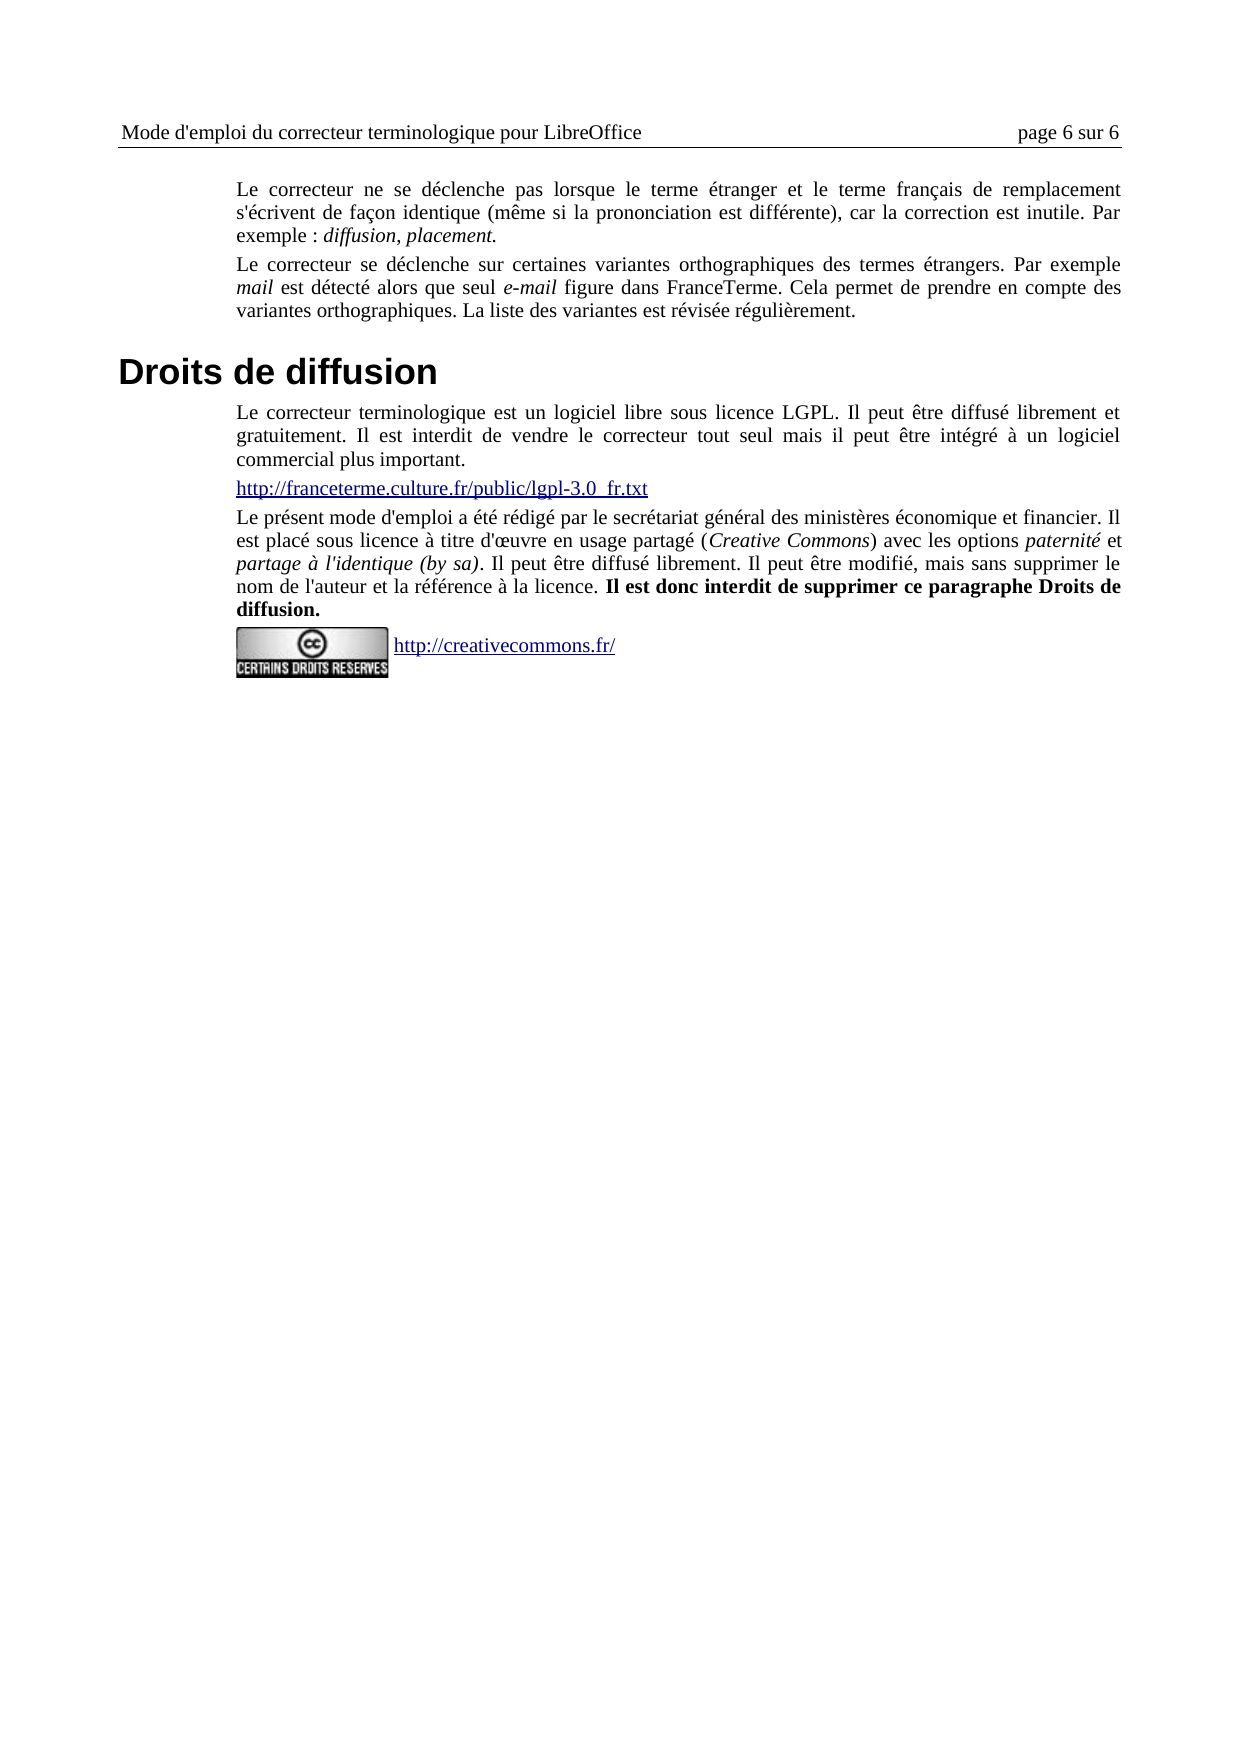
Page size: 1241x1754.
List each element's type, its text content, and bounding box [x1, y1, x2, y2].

text Le correcteur se déclenche sur certaines variantes orthographiques des termes étrangers. Par exemple mail est détecté alors que seul e-mail figure dans FranceTerme. Cela permet de prendre en compte des variantes orthographiques. La liste des variantes est révisée régulièrement. [236, 253, 1122, 322]
picture [236, 627, 389, 678]
text http://franceterme.culture.fr/public/lgpl-3.0_fr.txt [236, 477, 1122, 500]
text Le correcteur terminologique est un logiciel libre sous licence LGPL. Il peut être diffusé librement et gratuitement. Il est interdit de vendre le correcteur tout seul mais il peut être intégré à un logiciel commercial plus important. [236, 401, 1122, 471]
subtitle Droits de diffusion [118, 352, 1122, 392]
text Le présent mode d'emploi a été rédigé par le secrétariat général des ministères économique et financier. Il est placé sous licence à titre d'œuvre en usage partagé (Creative Commons) avec les options paternité et partage à l'identique (by sa). Il peut être diffusé librement. Il peut être modifié, mais sans supprimer le nom de l'auteur et la référence à la licence. Il est donc interdit de supprimer ce paragraphe Droits de diffusion. [236, 506, 1122, 621]
text http://creativecommons.fr/ [389, 627, 1122, 678]
text Le correcteur ne se déclenche pas lorsque le terme étranger et le terme français de remplacement s'écrivent de façon identique (même si la prononciation est différente), car la correction est inutile. Par exemple : diffusion, placement. [236, 178, 1122, 247]
